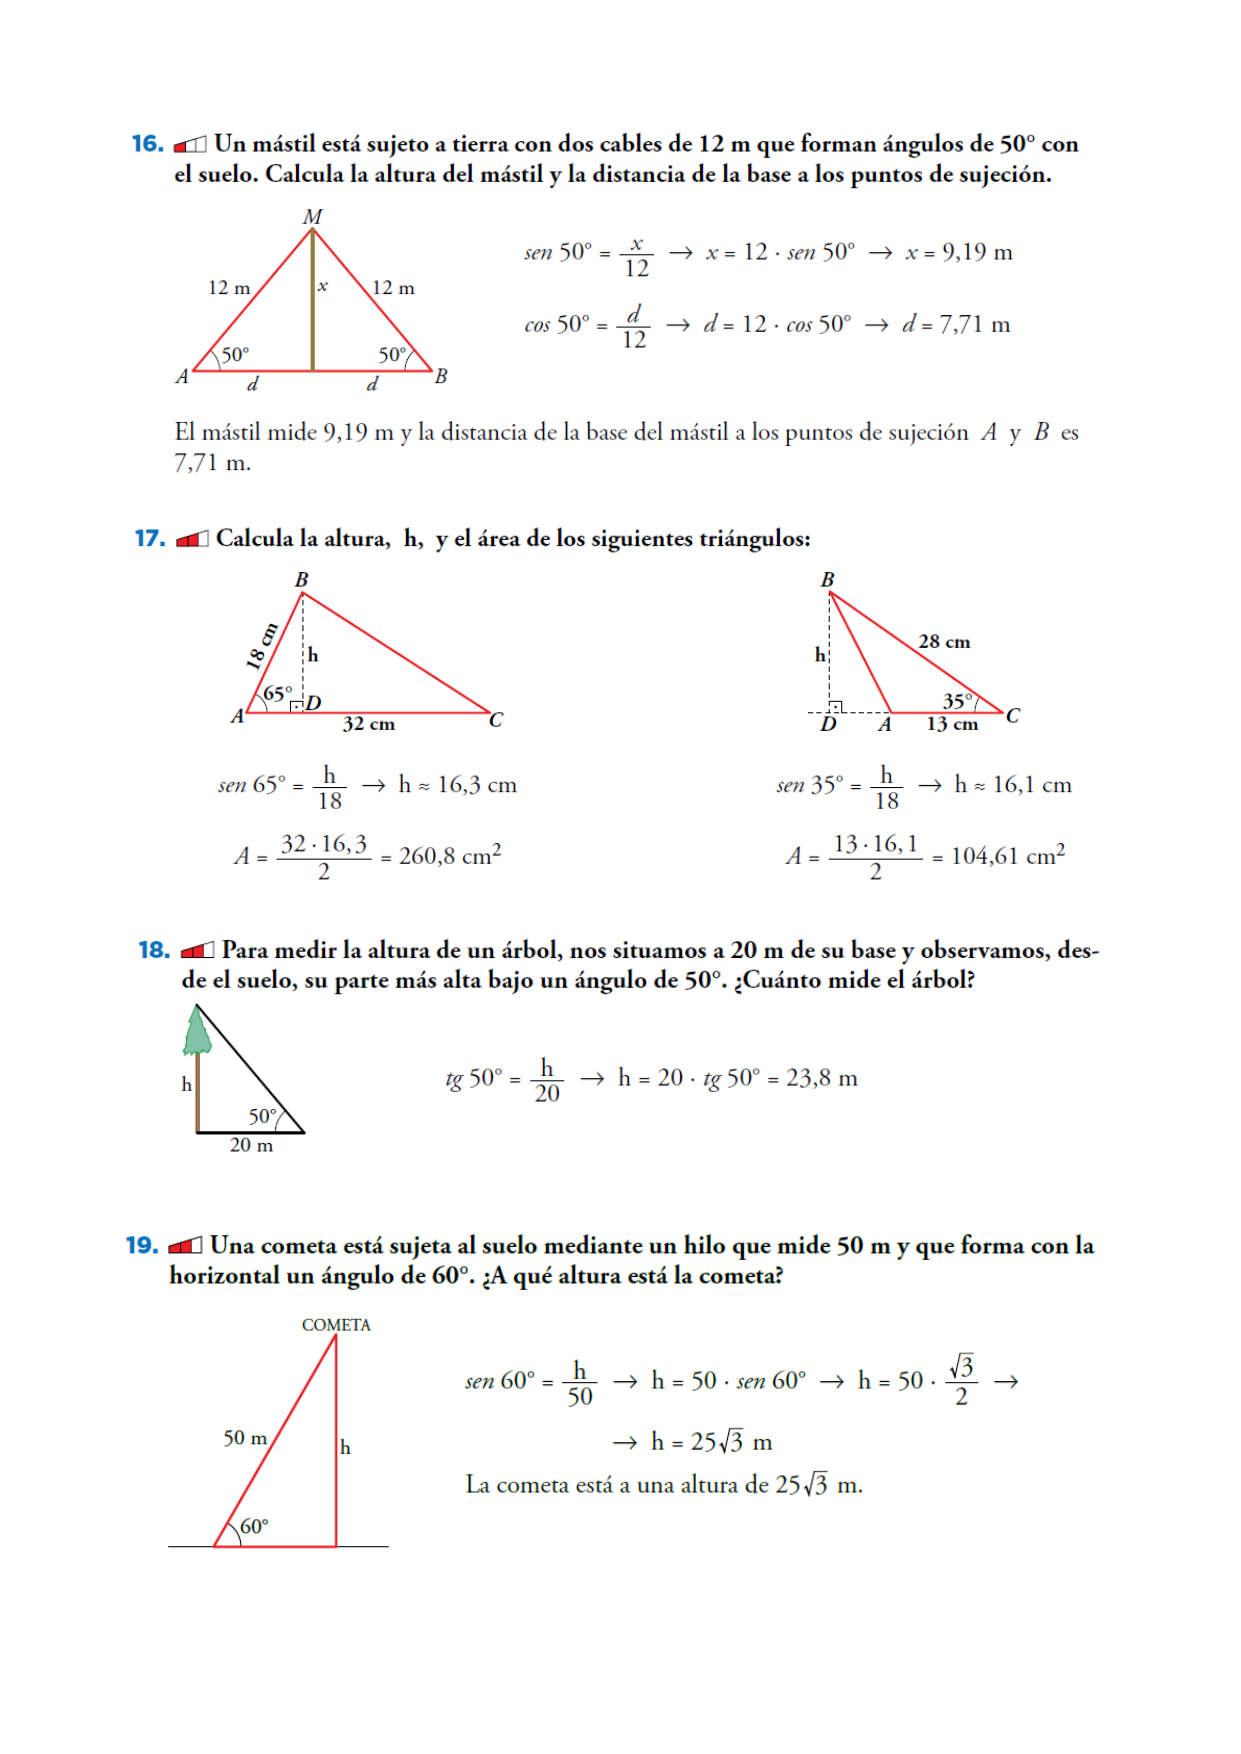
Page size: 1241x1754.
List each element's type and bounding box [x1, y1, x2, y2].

picture [118, 923, 1123, 1160]
picture [118, 1217, 1123, 1558]
picture [118, 516, 1123, 895]
picture [118, 118, 1123, 488]
